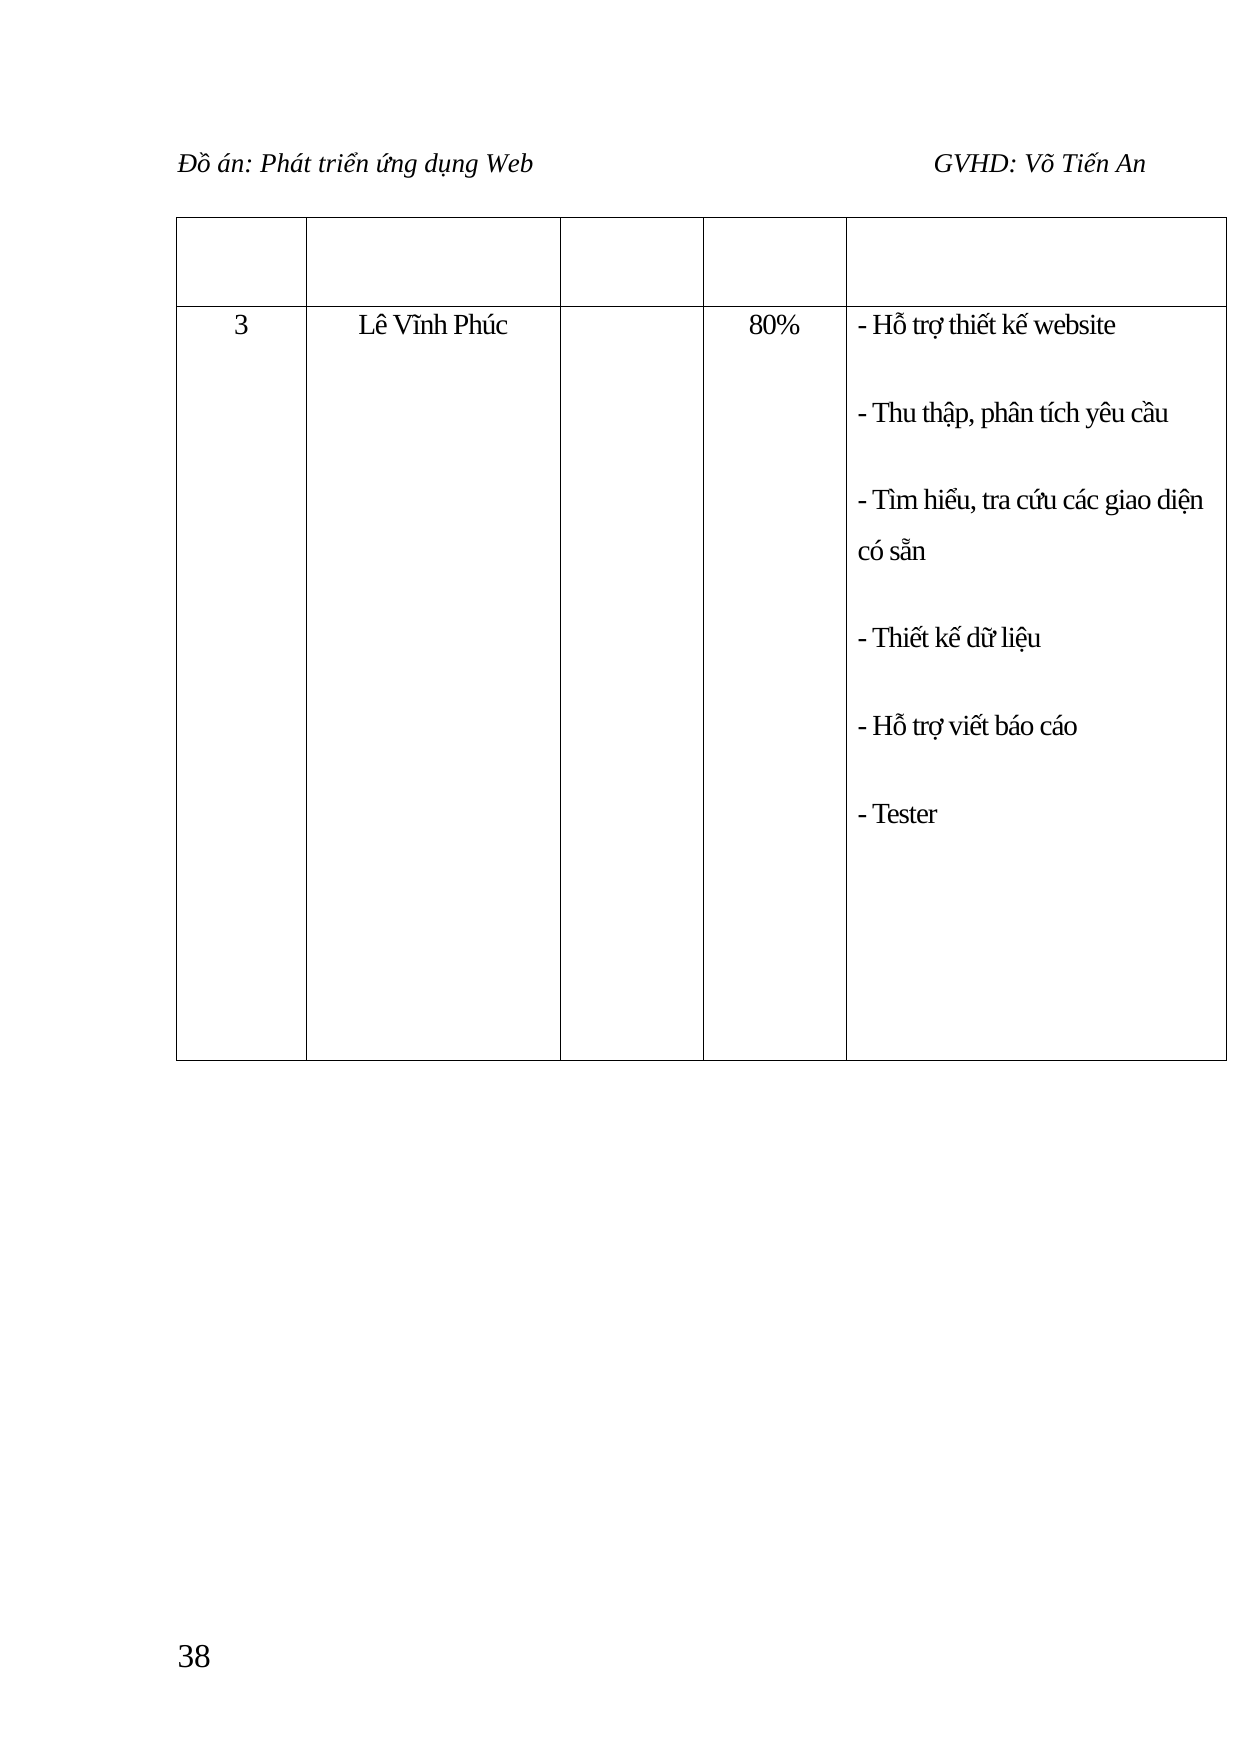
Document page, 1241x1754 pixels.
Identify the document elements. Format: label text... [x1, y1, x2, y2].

table_cell Lê Vĩnh Phúc [307, 307, 560, 1059]
table_cell - Hỗ trợ thiết kế website - Thu thập, phân tích yêu cầu - Tìm hiểu, tra cứu các giao diện có sẵn - Thiết kế dữ liệu - Hỗ trợ viết báo cáo - Tester [847, 307, 1226, 1059]
table_cell [847, 218, 1226, 306]
table_cell [704, 218, 846, 306]
table_cell [307, 218, 560, 306]
table_cell [177, 218, 306, 306]
table_cell [561, 218, 703, 306]
table_cell [561, 307, 703, 1059]
table_cell 80% [704, 307, 846, 1059]
table_cell 3 [177, 307, 306, 1059]
